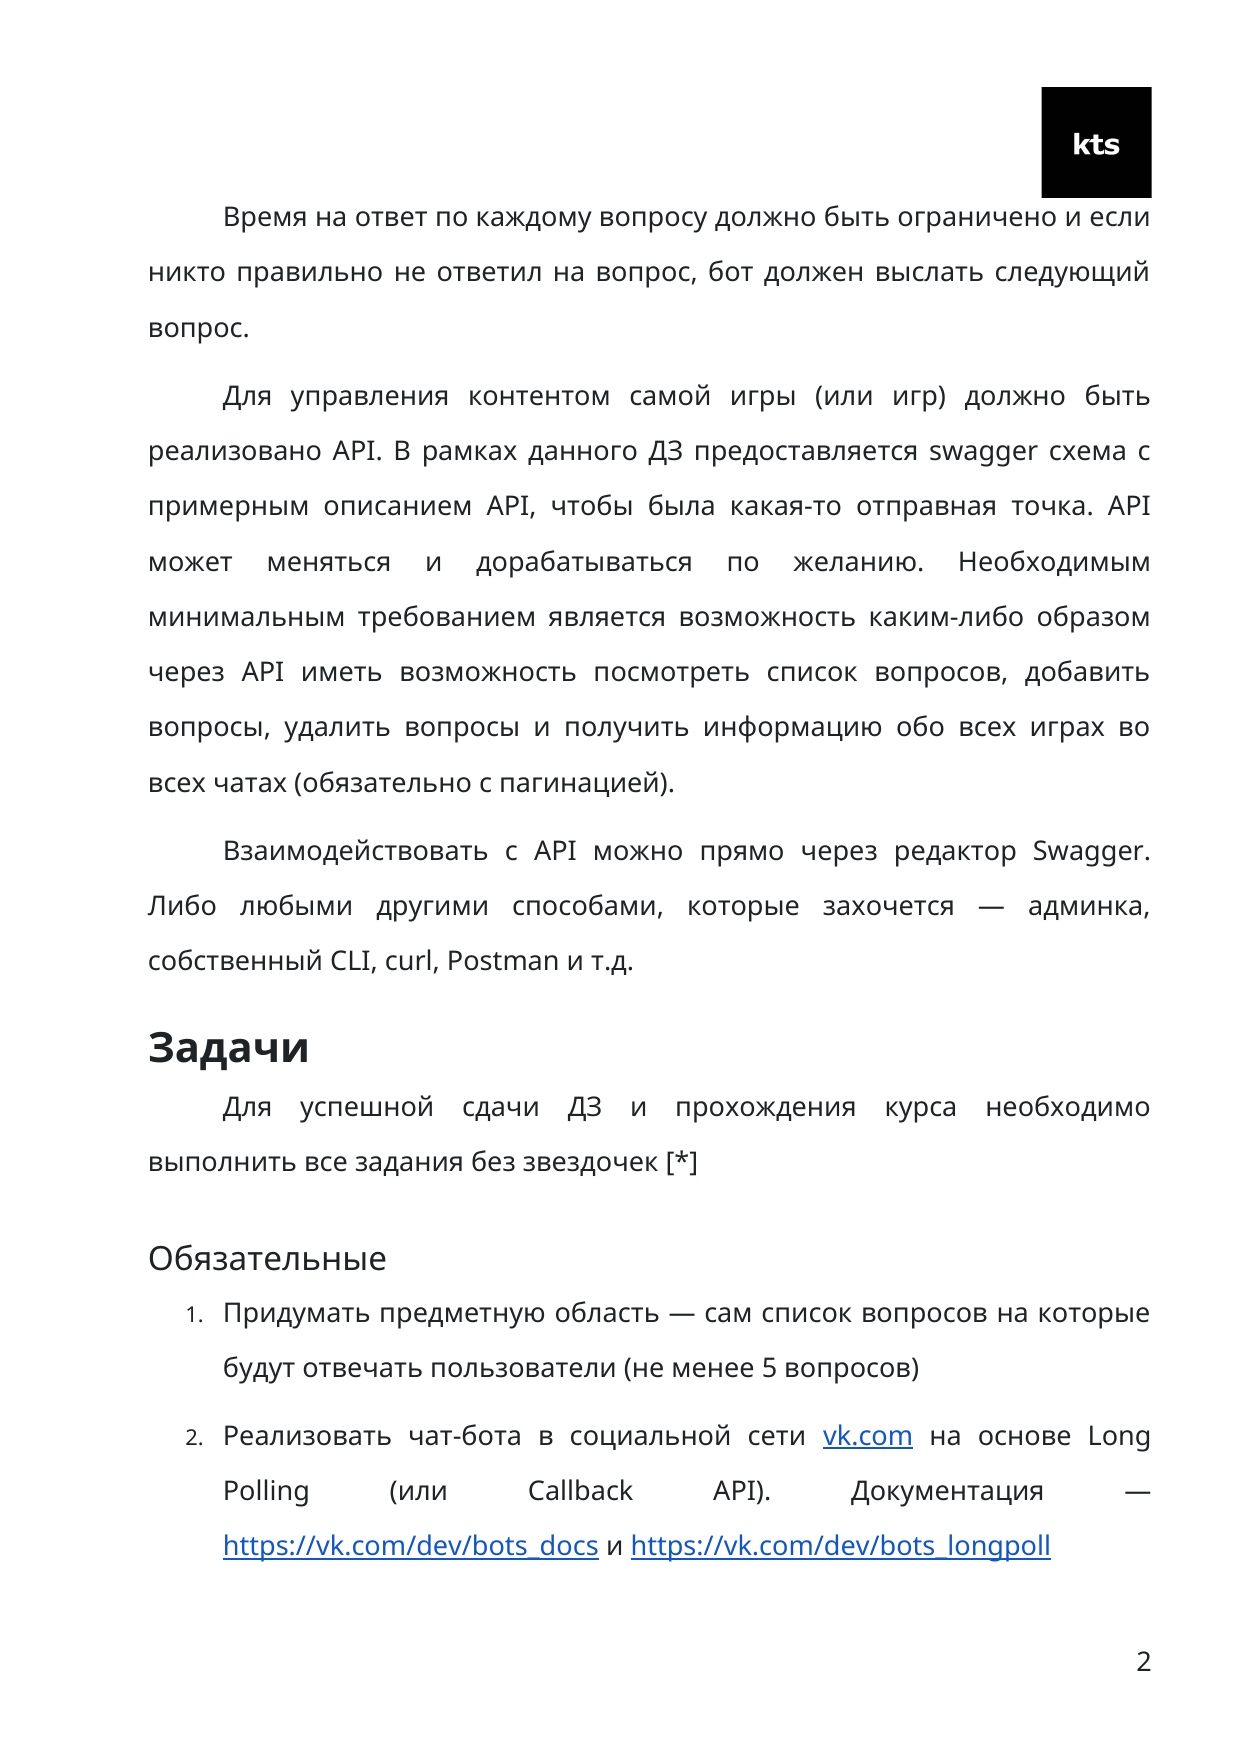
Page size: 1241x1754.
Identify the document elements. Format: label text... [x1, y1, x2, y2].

text Для управления контентом самой игры (или игр) должно быть реализовано API. В рамках данного ДЗ предоставляется swagger схема с примерным описанием API, чтобы была какая-то отправная точка. API может меняться и дорабатываться по желанию. Необходимым минимальным требованием является возможность каким-либо образом через API иметь возможность посмотреть список вопросов, добавить вопросы, удалить вопросы и получить информацию обо всех играх во всех чатах (обязательно с пагинацией). [148, 376, 1152, 800]
text Взаимодействовать с API можно прямо через редактор Swagger. Либо любыми другими способами, которые захочется — админка, собственный CLI, curl, Postman и т.д. [148, 831, 1152, 978]
list Придумать предметную область — сам список вопросов на которые будут отвечать пользователи (не менее 5 вопросов) [185, 1293, 1152, 1385]
text Время на ответ по каждому вопросу должно быть ограничено и если никто правильно не ответил на вопрос, бот должен выслать следующий вопрос. [148, 198, 1152, 345]
picture [1041, 87, 1152, 198]
subtitle Задачи [148, 1018, 1152, 1074]
list Реализовать чат-бота в социальной сети vk.com на основе Long Polling (или Callback API). Документация — https://vk.com/dev/bots_docs и https://vk.com/dev/bots_longpoll [185, 1416, 1152, 1564]
subtitle Обязательные [148, 1235, 1152, 1281]
text Для успешной сдачи ДЗ и прохождения курса необходимо выполнить все задания без звездочек [*] [148, 1087, 1152, 1179]
